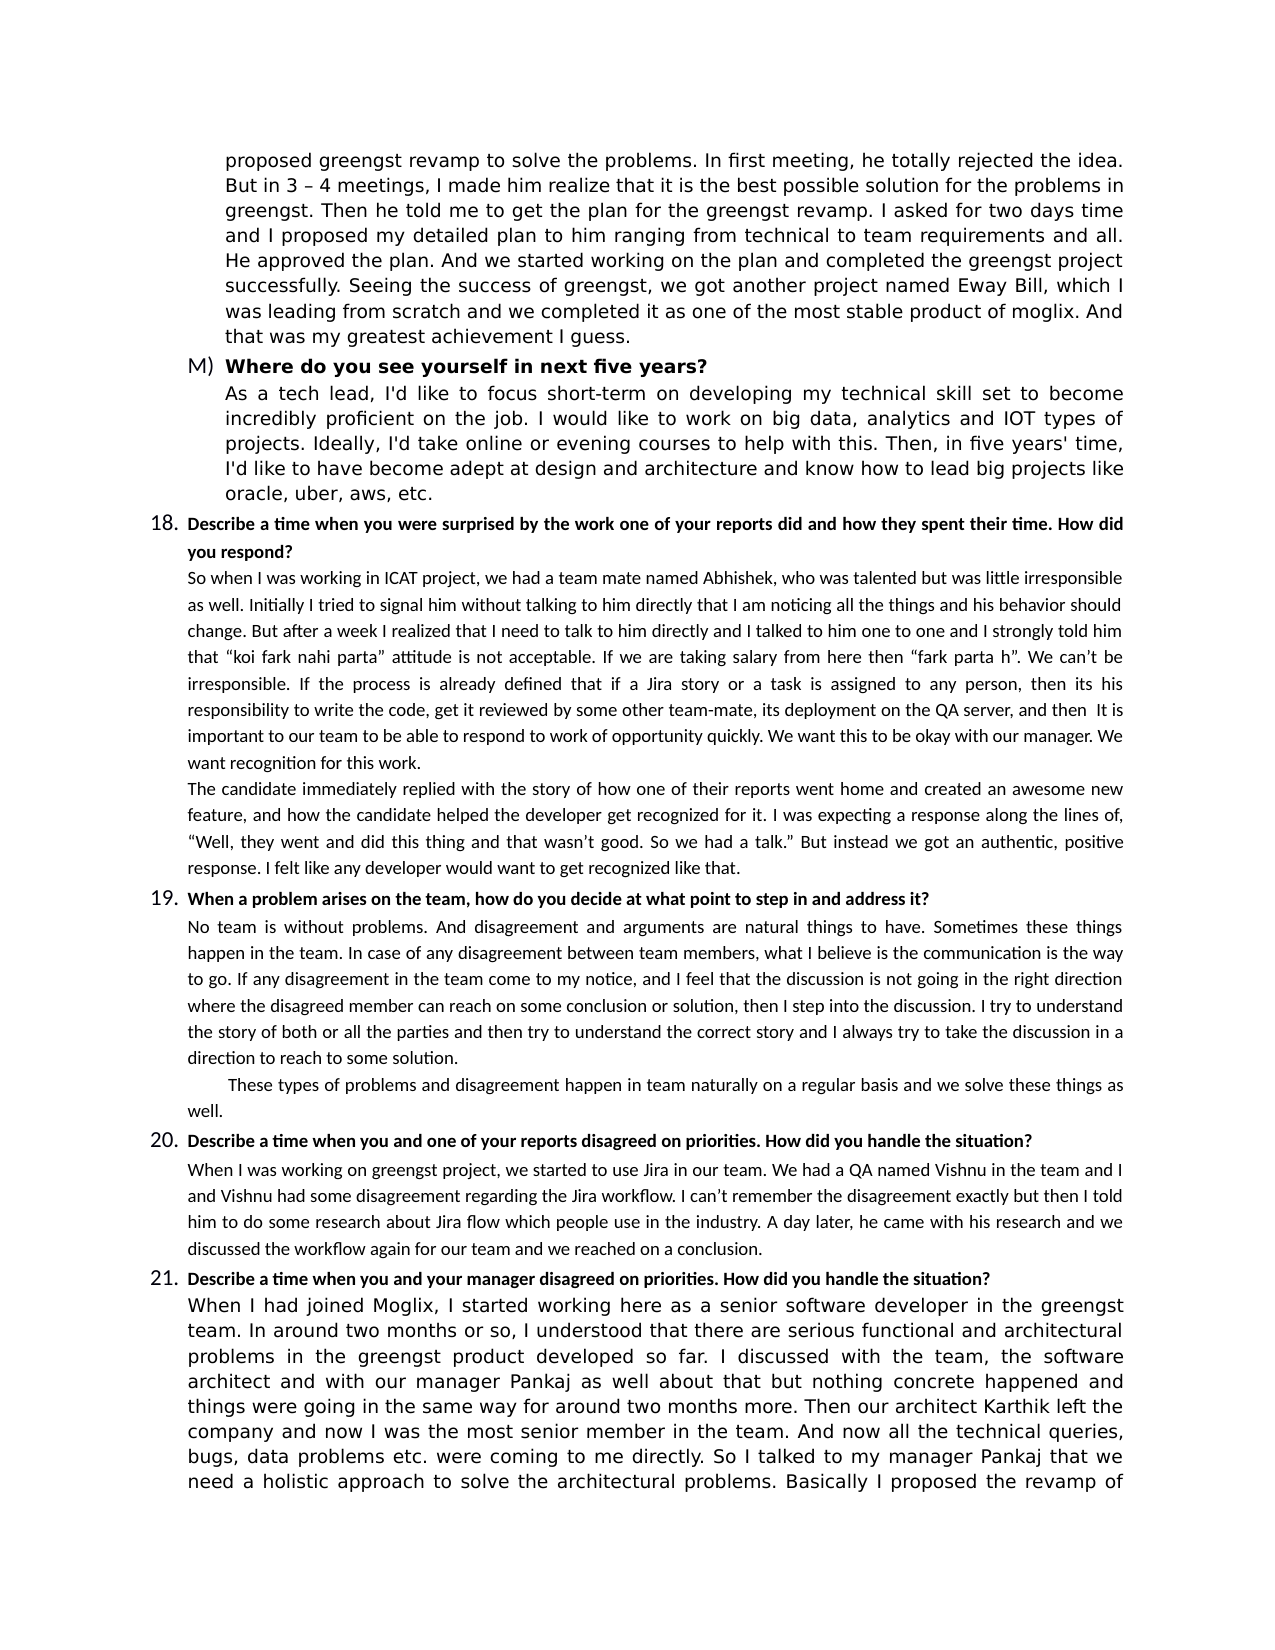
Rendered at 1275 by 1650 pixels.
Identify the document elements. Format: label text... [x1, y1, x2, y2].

list Describe a time when you and one of your reports disagreed on priorities. How did you handle the situation? [150, 1126, 1125, 1154]
list No team is without problems. And disagreement and arguments are natural things to have. Sometimes these things happen in the team. In case of any disagreement between team members, what I believe is the communication is the way to go. If any disagreement in the team come to my notice, and I feel that the discussion is not going in the right direction where the disagreed member can reach on some conclusion or solution, then I step into the discussion. I try to understand the story of both or all the parties and then try to understand the correct story and I always try to take the discussion in a direction to reach to some solution. [150, 915, 1125, 1069]
list Describe a time when you and your manager disagreed on priorities. How did you handle the situation? [150, 1263, 1125, 1291]
list These types of problems and disagreement happen in team naturally on a regular basis and we solve these things as well. [150, 1073, 1125, 1122]
list Where do you see yourself in next five years? [187, 351, 1125, 379]
list When I was working on greengst project, we started to use Jira in our team. We had a QA named Vishnu in the team and I and Vishnu had some disagreement regarding the Jira workflow. I can’t remember the disagreement exactly but then I told him to do some research about Jira flow which people use in the industry. A day later, he came with his research and we discussed the workflow again for our team and we reached on a conclusion. [150, 1158, 1125, 1260]
list Describe a time when you were surprised by the work one of your reports did and how they spent their time. How did you respond? [150, 508, 1125, 563]
list When I had joined Moglix, I started working here as a senior software developer in the greengst team. In around two months or so, I understood that there are serious functional and architectural problems in the greengst product developed so far. I discussed with the team, the software architect and with our manager Pankaj as well about that but nothing concrete happened and things were going in the same way for around two months more. Then our architect Karthik left the company and now I was the most senior member in the team. And now all the technical queries, bugs, data problems etc. were coming to me directly. So I talked to my manager Pankaj that we need a holistic approach to solve the architectural problems. Basically I proposed the revamp of [150, 1295, 1125, 1493]
list As a tech lead, I'd like to focus short-term on developing my technical skill set to become incredibly proficient on the job. I would like to work on big data, analytics and IOT types of projects. Ideally, I'd take online or evening courses to help with this. Then, in five years' time, I'd like to have become adept at design and architecture and know how to lead big projects like oracle, uber, aws, etc. [187, 383, 1125, 505]
list The candidate immediately replied with the story of how one of their reports went home and created an awesome new feature, and how the candidate helped the developer get recognized for it. I was expecting a response along the lines of, “Well, they went and did this thing and that wasn’t good. So we had a talk.” But instead we got an authentic, positive response. I felt like any developer would want to get recognized like that. [150, 777, 1125, 879]
list When a problem arises on the team, how do you decide at what point to step in and address it? [150, 883, 1125, 911]
list So when I was working in ICAT project, we had a team mate named Abhishek, who was talented but was little irresponsible as well. Initially I tried to signal him without talking to him directly that I am noticing all the things and his behavior should change. But after a week I realized that I need to talk to him directly and I talked to him one to one and I strongly told him that “koi fark nahi parta” attitude is not acceptable. If we are taking salary from here then “fark parta h”. We can’t be irresponsible. If the process is already defined that if a Jira story or a task is assigned to any person, then its his responsibility to write the code, get it reviewed by some other team-mate, its deployment on the QA server, and then It is important to our team to be able to respond to work of opportunity quickly. We want this to be okay with our manager. We want recognition for this work. [150, 566, 1125, 774]
list proposed greengst revamp to solve the problems. In first meeting, he totally rejected the idea. But in 3 – 4 meetings, I made him realize that it is the best possible solution for the problems in greengst. Then he told me to get the plan for the greengst revamp. I asked for two days time and I proposed my detailed plan to him ranging from technical to team requirements and all. He approved the plan. And we started working on the plan and completed the greengst project successfully. Seeing the success of greengst, we got another project named Eway Bill, which I was leading from scratch and we completed it as one of the most stable product of moglix. And that was my greatest achievement I guess. [187, 150, 1125, 348]
